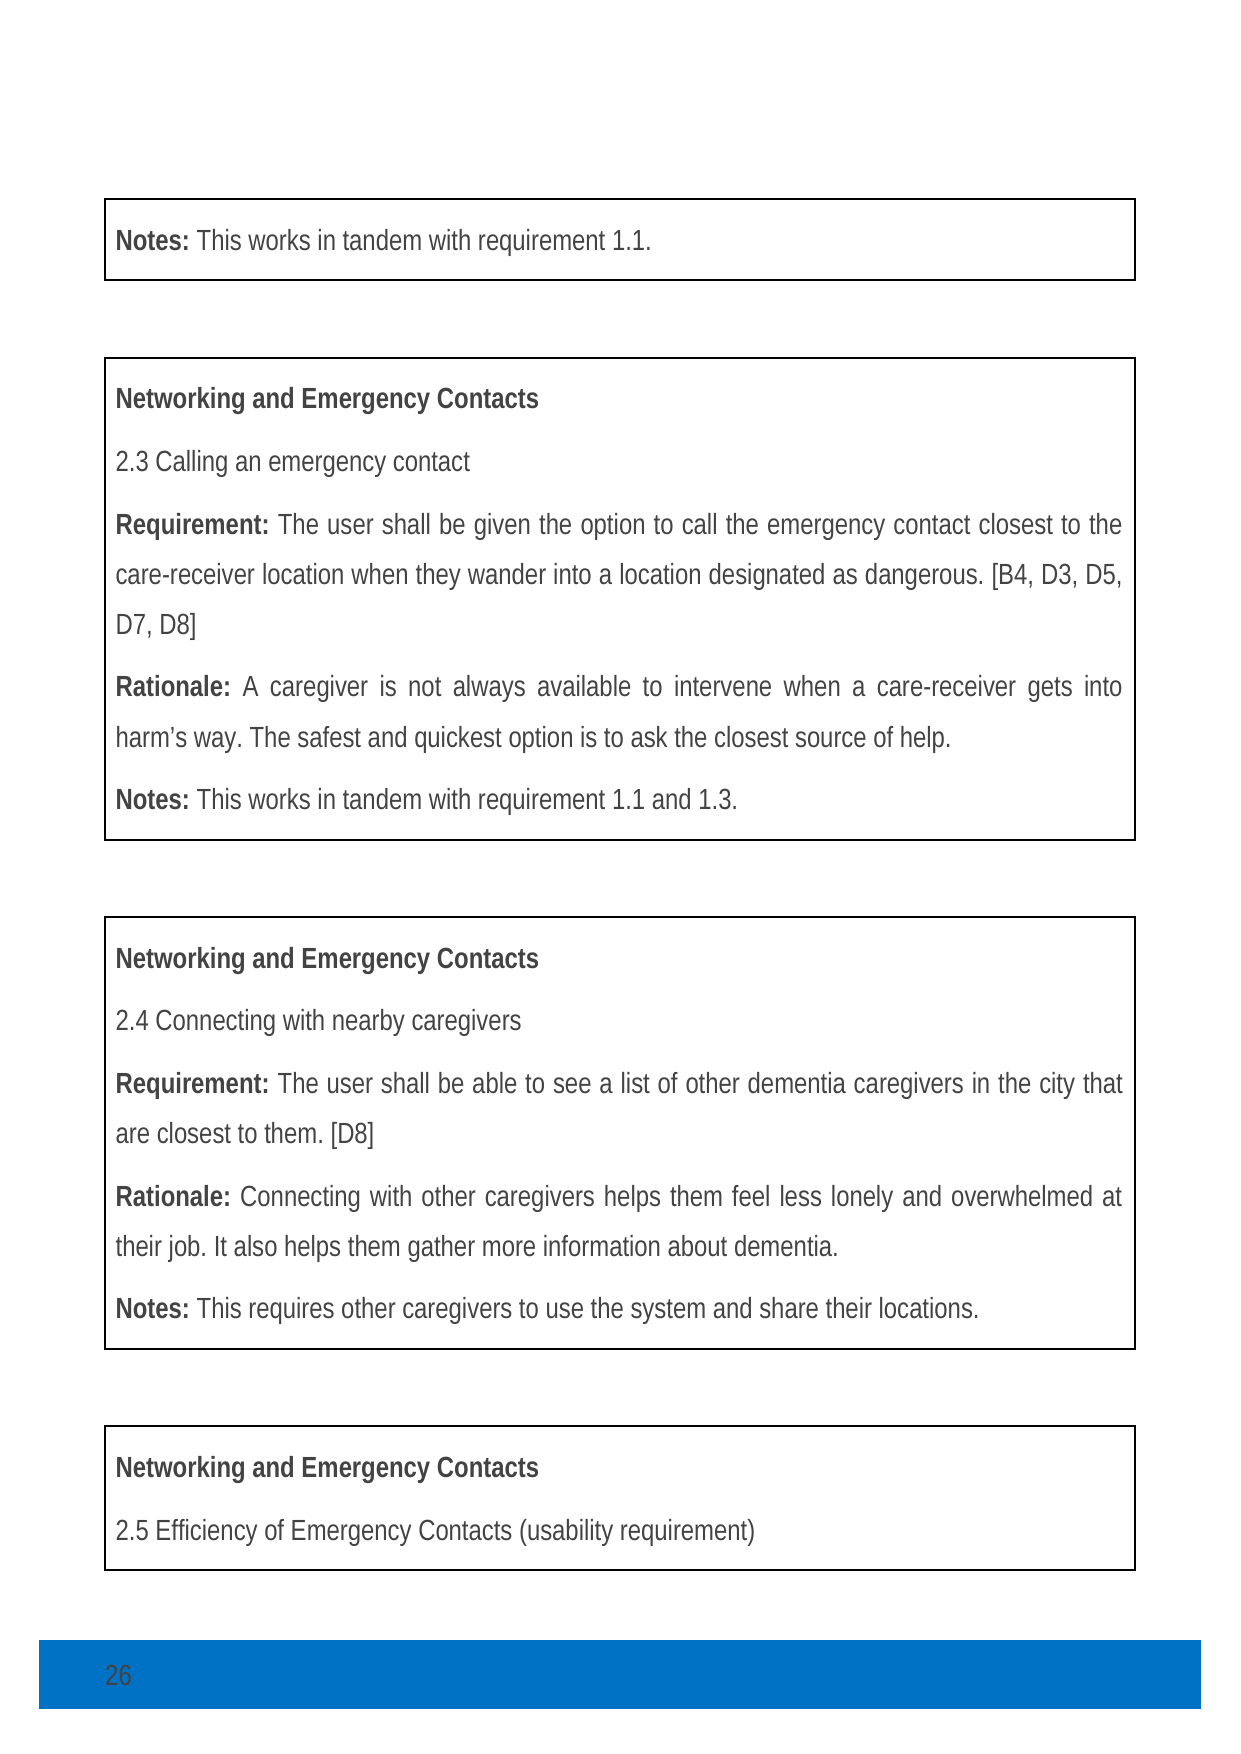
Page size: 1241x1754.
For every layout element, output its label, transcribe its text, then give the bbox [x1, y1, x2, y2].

table_header Networking and Emergency Contacts 2.4 Connecting with nearby caregivers Requirement: The user shall be able to see a list of other dementia caregivers in the city that are closest to them. [D8] Rationale: Connecting with other caregivers helps them feel less lonely and overwhelmed at their job. It also helps them gather more information about dementia. Notes: This requires other caregivers to use the system and share their locations. [106, 918, 1134, 1348]
table_header Notes: This works in tandem with requirement 1.1. [106, 200, 1134, 279]
table_header Networking and Emergency Contacts 2.3 Calling an emergency contact Requirement: The user shall be given the option to call the emergency contact closest to the care-receiver location when they wander into a location designated as dangerous. [B4, D3, D5, D7, D8] Rationale: A caregiver is not always available to intervene when a care-receiver gets into harm’s way. The safest and quickest option is to ask the closest source of help. Notes: This works in tandem with requirement 1.1 and 1.3. [106, 359, 1134, 839]
table_header Networking and Emergency Contacts 2.5 Efficiency of Emergency Contacts (usability requirement) [106, 1427, 1134, 1569]
